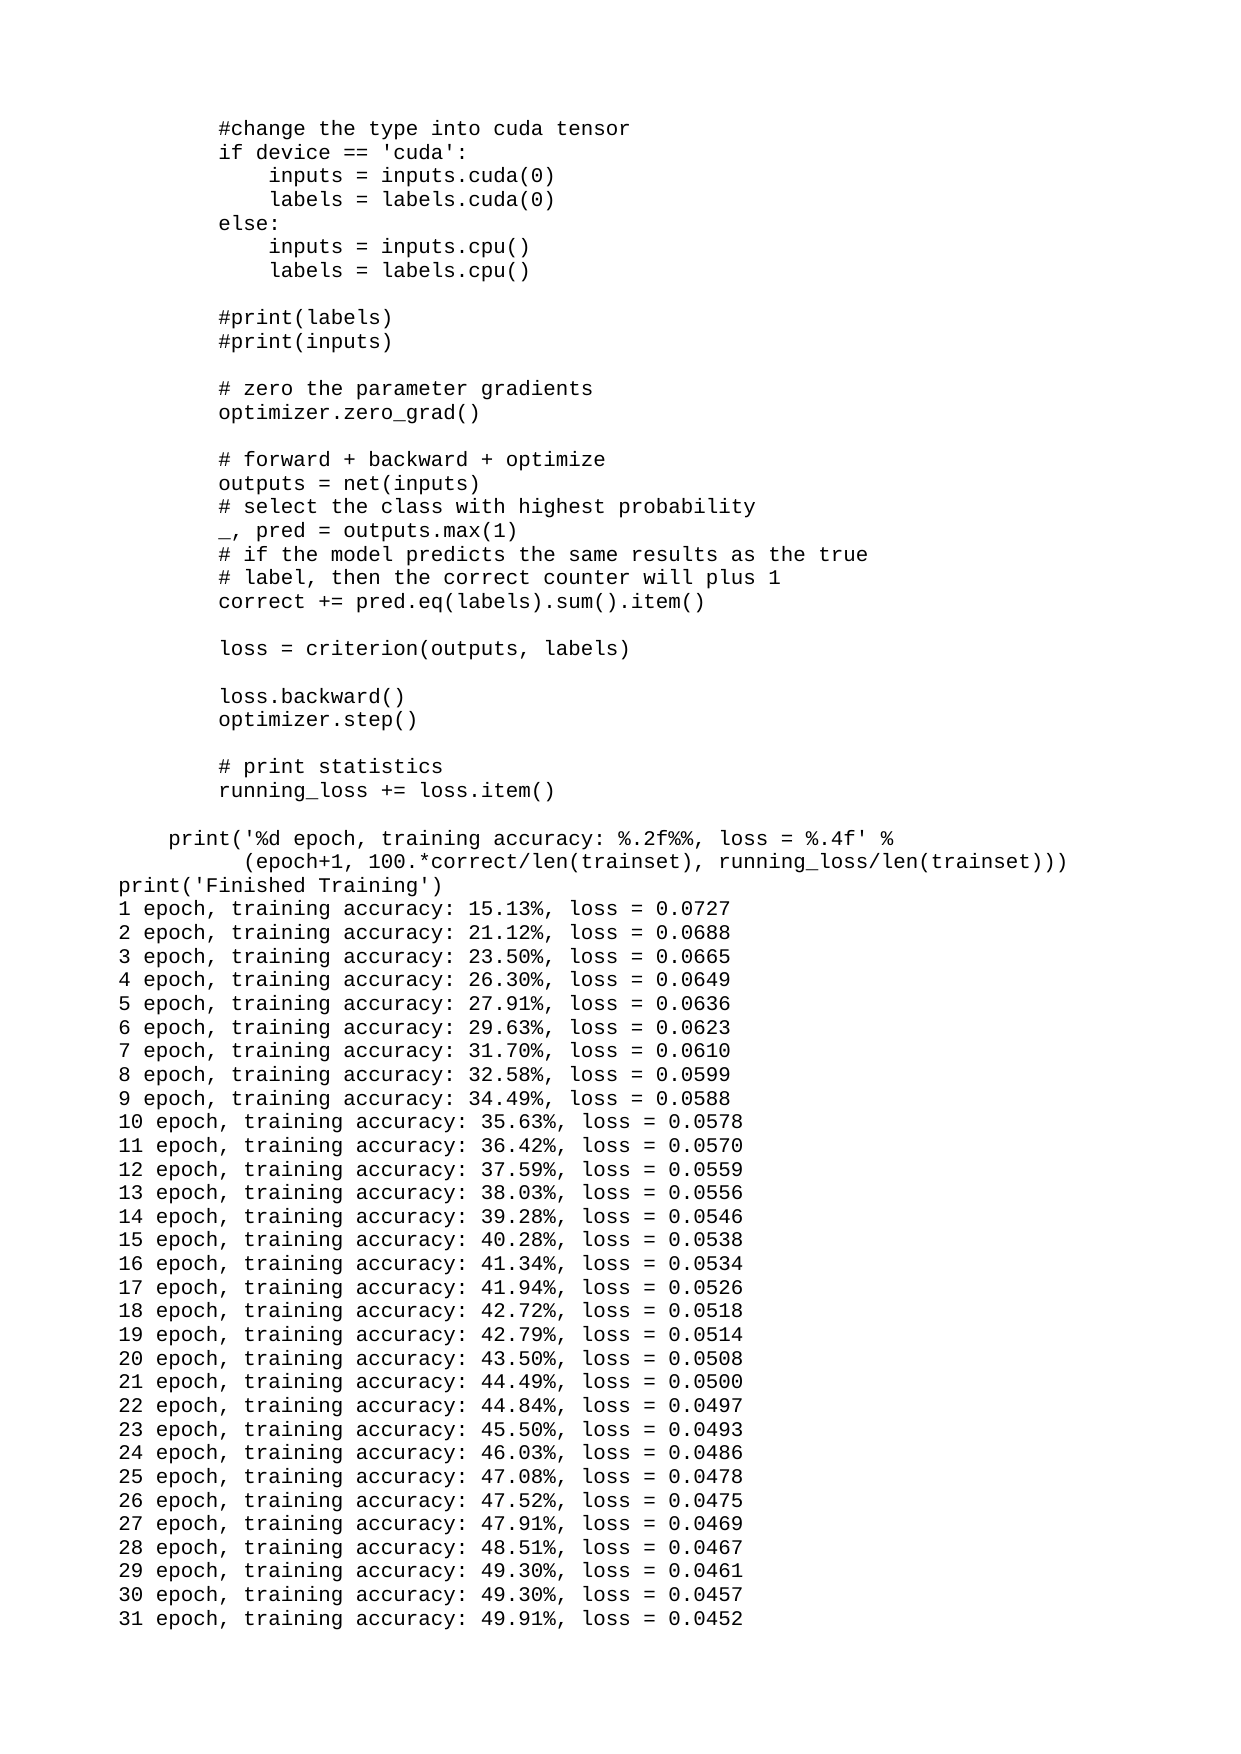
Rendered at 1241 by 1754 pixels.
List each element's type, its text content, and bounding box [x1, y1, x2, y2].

text # print statistics [118, 757, 1122, 780]
text optimizer.step() [118, 709, 1122, 733]
text outputs = net(inputs) [118, 473, 1122, 496]
text 24 epoch, training accuracy: 46.03%, loss = 0.0486 [118, 1442, 1122, 1466]
text 28 epoch, training accuracy: 48.51%, loss = 0.0467 [118, 1537, 1122, 1561]
text loss.backward() [118, 686, 1122, 709]
text # if the model predicts the same results as the true [118, 544, 1122, 567]
text 9 epoch, training accuracy: 34.49%, loss = 0.0588 [118, 1088, 1122, 1111]
text 27 epoch, training accuracy: 47.91%, loss = 0.0469 [118, 1513, 1122, 1537]
text 31 epoch, training accuracy: 49.91%, loss = 0.0452 [118, 1608, 1122, 1631]
text #print(inputs) [118, 331, 1122, 354]
text 29 epoch, training accuracy: 49.30%, loss = 0.0461 [118, 1561, 1122, 1584]
text 2 epoch, training accuracy: 21.12%, loss = 0.0688 [118, 922, 1122, 946]
text optimizer.zero_grad() [118, 402, 1122, 426]
text 23 epoch, training accuracy: 45.50%, loss = 0.0493 [118, 1419, 1122, 1442]
text 26 epoch, training accuracy: 47.52%, loss = 0.0475 [118, 1489, 1122, 1513]
text 14 epoch, training accuracy: 39.28%, loss = 0.0546 [118, 1206, 1122, 1229]
text 17 epoch, training accuracy: 41.94%, loss = 0.0526 [118, 1277, 1122, 1300]
text 5 epoch, training accuracy: 27.91%, loss = 0.0636 [118, 993, 1122, 1017]
text 19 epoch, training accuracy: 42.79%, loss = 0.0514 [118, 1324, 1122, 1348]
text _, pred = outputs.max(1) [118, 520, 1122, 544]
text 30 epoch, training accuracy: 49.30%, loss = 0.0457 [118, 1584, 1122, 1608]
text correct += pred.eq(labels).sum().item() [118, 591, 1122, 615]
text inputs = inputs.cpu() [118, 236, 1122, 260]
text 11 epoch, training accuracy: 36.42%, loss = 0.0570 [118, 1135, 1122, 1158]
text 18 epoch, training accuracy: 42.72%, loss = 0.0518 [118, 1300, 1122, 1324]
text 3 epoch, training accuracy: 23.50%, loss = 0.0665 [118, 946, 1122, 969]
text 12 epoch, training accuracy: 37.59%, loss = 0.0559 [118, 1158, 1122, 1182]
text 16 epoch, training accuracy: 41.34%, loss = 0.0534 [118, 1253, 1122, 1277]
text 13 epoch, training accuracy: 38.03%, loss = 0.0556 [118, 1182, 1122, 1206]
text 10 epoch, training accuracy: 35.63%, loss = 0.0578 [118, 1111, 1122, 1135]
text # label, then the correct counter will plus 1 [118, 567, 1122, 591]
text 7 epoch, training accuracy: 31.70%, loss = 0.0610 [118, 1040, 1122, 1064]
text 20 epoch, training accuracy: 43.50%, loss = 0.0508 [118, 1348, 1122, 1371]
text ​ [118, 426, 1122, 449]
text # select the class with highest probability [118, 496, 1122, 520]
text 22 epoch, training accuracy: 44.84%, loss = 0.0497 [118, 1395, 1122, 1419]
text 8 epoch, training accuracy: 32.58%, loss = 0.0599 [118, 1064, 1122, 1088]
text 25 epoch, training accuracy: 47.08%, loss = 0.0478 [118, 1466, 1122, 1489]
text print('Finished Training') [118, 875, 1122, 898]
text ​ [118, 733, 1122, 757]
text #print(labels) [118, 307, 1122, 331]
text loss = criterion(outputs, labels) [118, 638, 1122, 662]
text 15 epoch, training accuracy: 40.28%, loss = 0.0538 [118, 1229, 1122, 1253]
text ​ [118, 284, 1122, 307]
text (epoch+1, 100.*correct/len(trainset), running_loss/len(trainset))) [118, 851, 1122, 875]
text running_loss += loss.item() [118, 780, 1122, 804]
text 1 epoch, training accuracy: 15.13%, loss = 0.0727 [118, 898, 1122, 922]
text 21 epoch, training accuracy: 44.49%, loss = 0.0500 [118, 1371, 1122, 1395]
text 4 epoch, training accuracy: 26.30%, loss = 0.0649 [118, 969, 1122, 993]
text else: [118, 213, 1122, 236]
text # forward + backward + optimize [118, 449, 1122, 473]
text labels = labels.cpu() [118, 260, 1122, 284]
text labels = labels.cuda(0) [118, 189, 1122, 213]
text if device == 'cuda': [118, 142, 1122, 165]
text 6 epoch, training accuracy: 29.63%, loss = 0.0623 [118, 1017, 1122, 1040]
text inputs = inputs.cuda(0) [118, 165, 1122, 189]
text print('%d epoch, training accuracy: %.2f%%, loss = %.4f' % [118, 827, 1122, 851]
text #change the type into cuda tensor [118, 118, 1122, 142]
text # zero the parameter gradients [118, 378, 1122, 402]
